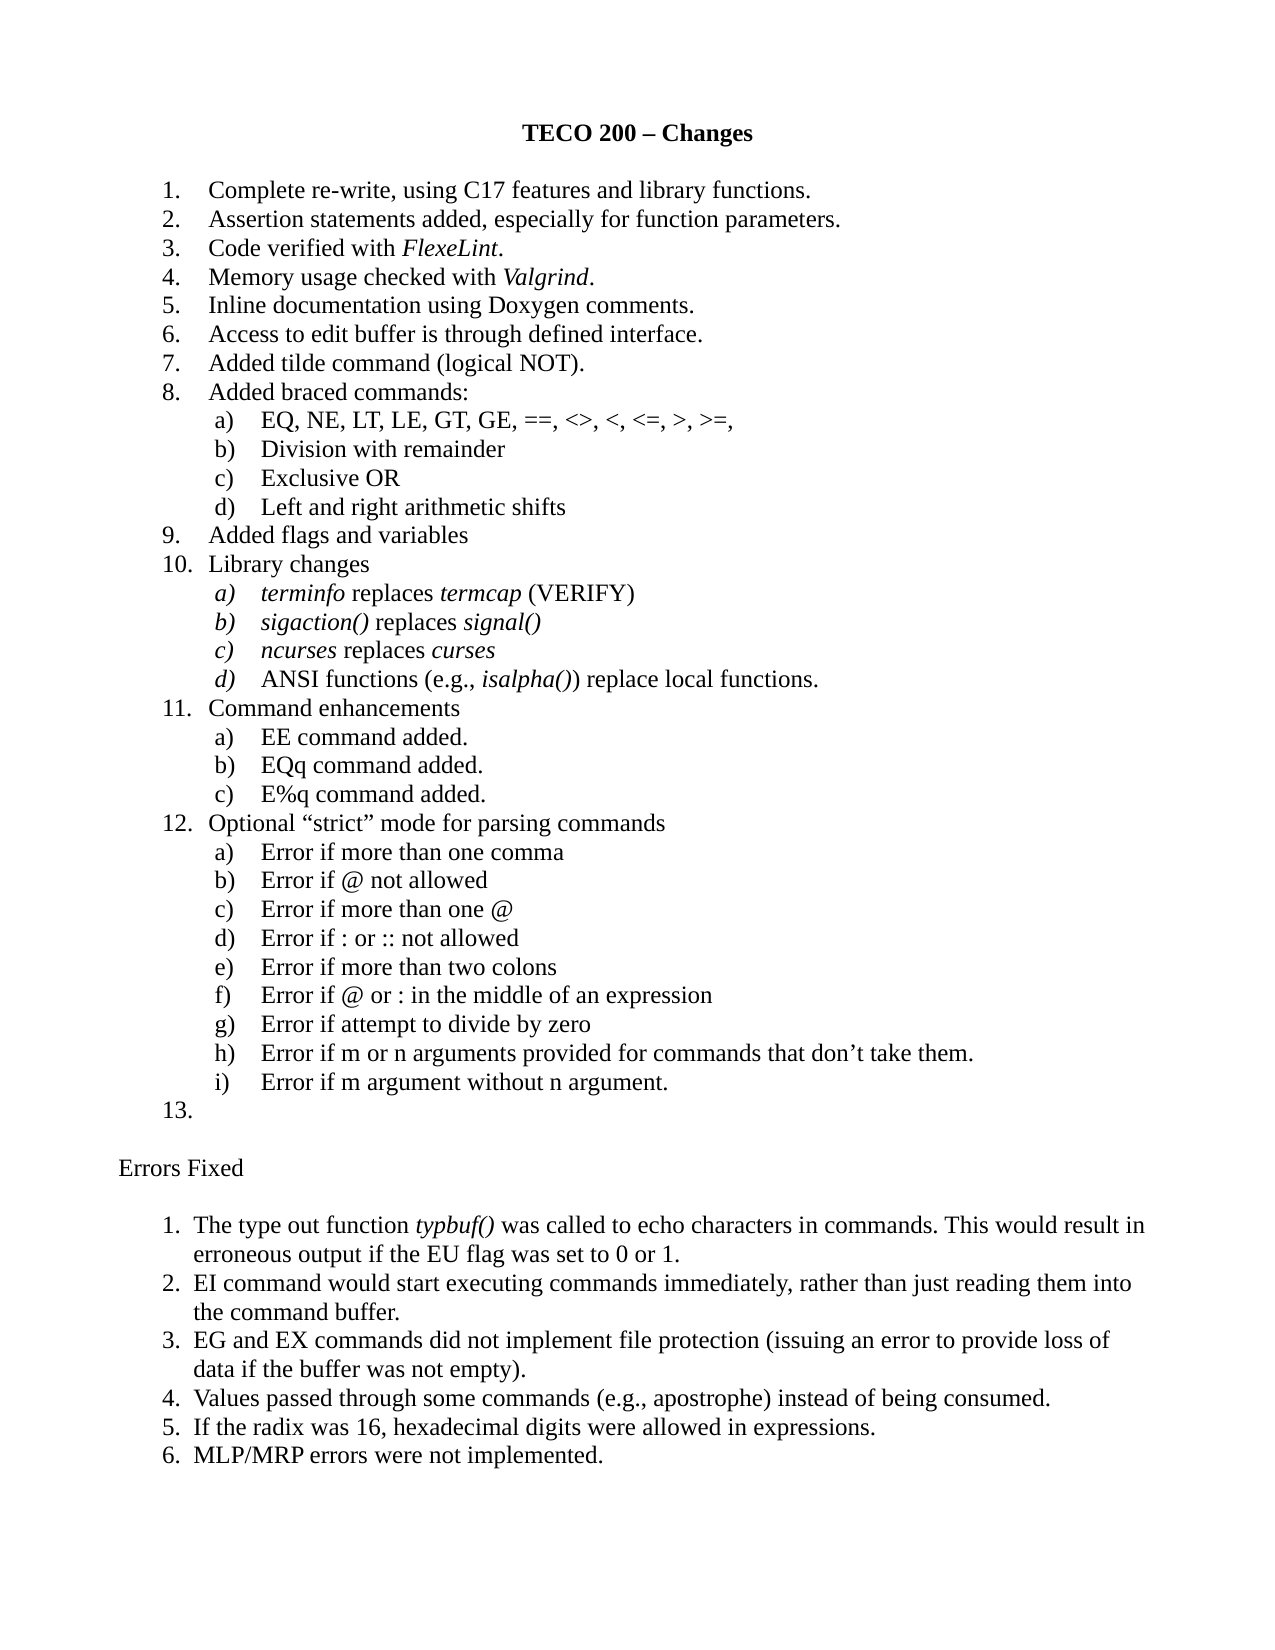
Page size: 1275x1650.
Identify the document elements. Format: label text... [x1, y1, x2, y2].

list Error if more than one @ [208, 894, 1157, 923]
list Complete re-write, using C17 features and library functions. [156, 176, 1157, 204]
list Error if @ not allowed [208, 866, 1157, 894]
list Error if more than two colons [208, 952, 1157, 981]
list Left and right arithmetic shifts [208, 492, 1157, 521]
list The type out function typbuf() was called to echo characters in commands. This would result in erroneous output if the EU flag was set to 0 or 1. [156, 1211, 1157, 1268]
list Assertion statements added, especially for function parameters. [156, 204, 1157, 233]
list sigaction() replaces signal() [208, 607, 1157, 636]
list Command enhancements [156, 693, 1157, 722]
list Exclusive OR [208, 463, 1157, 492]
list ncurses replaces curses [208, 636, 1157, 664]
list Error if attempt to divide by zero [208, 1009, 1157, 1038]
list Memory usage checked with Valgrind. [156, 262, 1157, 291]
list EQq command added. [208, 751, 1157, 779]
list Error if more than one comma [208, 837, 1157, 866]
list EI command would start executing commands immediately, rather than just reading them into the command buffer. [156, 1268, 1157, 1326]
list MLP/MRP errors were not implemented. [156, 1441, 1157, 1469]
list Inline documentation using Doxygen comments. [156, 291, 1157, 319]
list Added flags and variables [156, 521, 1157, 549]
list ANSI functions (e.g., isalpha()) replace local functions. [208, 664, 1157, 693]
text TECO 200 – Changes [118, 118, 1157, 147]
list Division with remainder [208, 434, 1157, 463]
list Library changes [156, 549, 1157, 578]
text Errors Fixed [118, 1153, 1157, 1182]
list Code verified with FlexeLint. [156, 233, 1157, 262]
list Access to edit buffer is through defined interface. [156, 319, 1157, 348]
list Error if : or :: not allowed [208, 923, 1157, 952]
list terminfo replaces termcap (VERIFY) [208, 578, 1157, 607]
list Added tilde command (logical NOT). [156, 348, 1157, 377]
list Values passed through some commands (e.g., apostrophe) instead of being consumed. [156, 1383, 1157, 1412]
list EE command added. [208, 722, 1157, 751]
list If the radix was 16, hexadecimal digits were allowed in expressions. [156, 1412, 1157, 1441]
list E%q command added. [208, 779, 1157, 808]
list Error if @ or : in the middle of an expression [208, 981, 1157, 1009]
list Added braced commands: [156, 377, 1157, 406]
list EG and EX commands did not implement file protection (issuing an error to provide loss of data if the buffer was not empty). [156, 1326, 1157, 1383]
list EQ, NE, LT, LE, GT, GE, ==, <>, <, <=, >, >=, [208, 406, 1157, 434]
list Error if m or n arguments provided for commands that don’t take them. [208, 1038, 1157, 1067]
list Optional “strict” mode for parsing commands [156, 808, 1157, 837]
list Error if m argument without n argument. [208, 1067, 1157, 1096]
